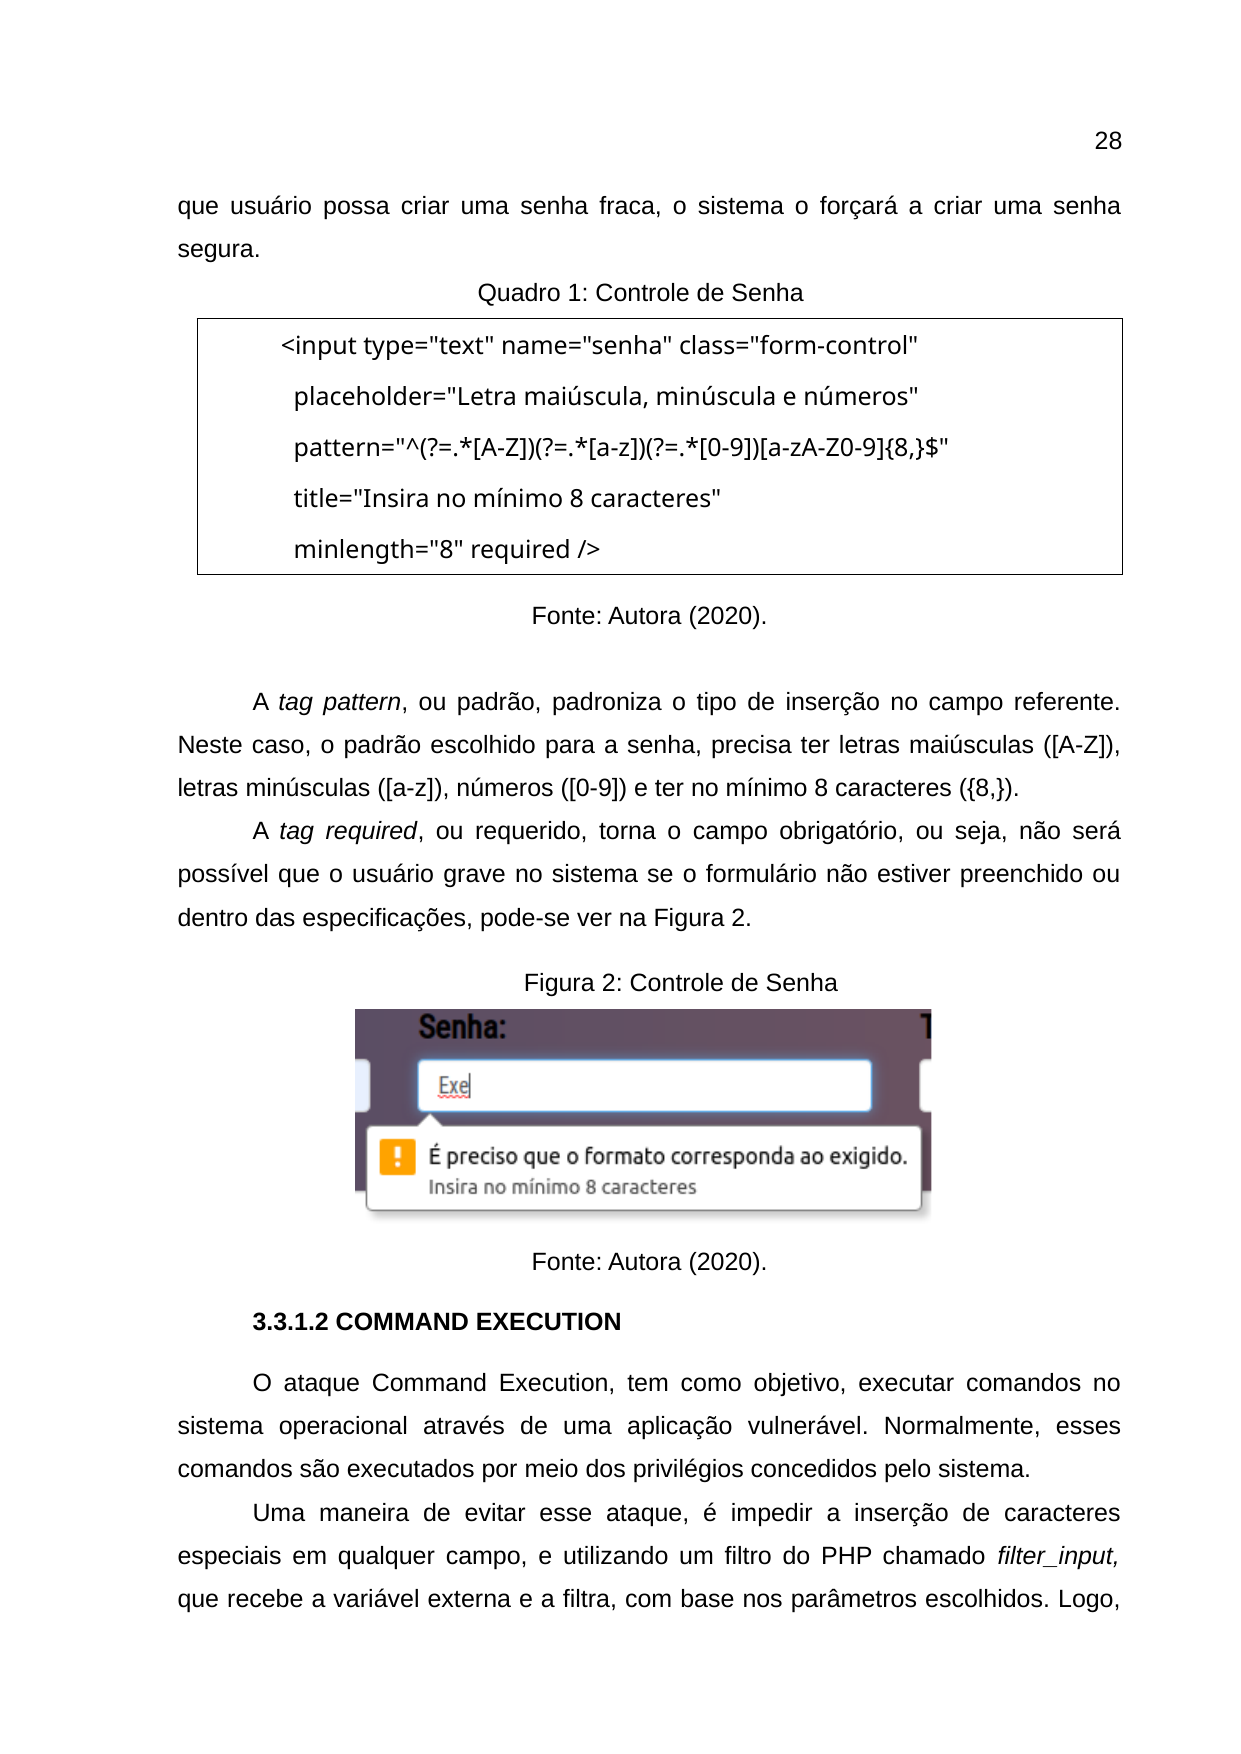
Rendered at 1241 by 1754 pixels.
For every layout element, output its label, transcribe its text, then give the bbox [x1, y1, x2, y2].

subtitle 3.3.1.2 COMMAND EXECUTION [177, 1307, 1122, 1336]
text pattern="^(?=.*[A-Z])(?=.*[a-z])(?=.*[0-9])[a-zA-Z0-9]{8,}$" [206, 429, 1113, 463]
text Fonte: Autora (2020). [177, 321, 1122, 629]
text A tag pattern, ou padrão, padroniza o tipo de inserção no campo referente. Neste caso, o padrão escolhido para a senha, precisa ter letras maiúsculas ([A-Z]), letras minúsculas ([a-z]), números ([0-9]) e ter no mínimo 8 caracteres ({8,}). [177, 687, 1122, 802]
text Fonte: Autora (2020). [177, 1246, 1122, 1275]
text Fonte: Autora (2020). [198, 319, 1122, 574]
text que usuário possa criar uma senha fraca, o sistema o forçará a criar uma senha segura. [177, 191, 1122, 263]
text minlength="8" required /> [206, 531, 1113, 566]
text A tag required, ou requerido, torna o campo obrigatório, ou seja, não será possível que o usuário grave no sistema se o formulário não estiver preenchido ou dentro das especificações, pode-se ver na Figura 2. [177, 816, 1122, 931]
text O ataque Command Execution, tem como objetivo, executar comandos no sistema operacional através de uma aplicação vulnerável. Normalmente, esses comandos são executados por meio dos privilégios concedidos pelo sistema. [177, 1368, 1122, 1483]
picture [355, 1009, 932, 1224]
text <input type="text" name="senha" class="form-control" [206, 327, 1113, 361]
text placeholder="Letra maiúscula, minúscula e números" [206, 378, 1113, 412]
text Figura 2: Controle de Senha [355, 968, 932, 997]
text Uma maneira de evitar esse ataque, é impedir a inserção de caracteres especiais em qualquer campo, e utilizando um filtro do PHP chamado filter_input, que recebe a variável externa e a filtra, com base nos parâmetros escolhidos. Logo, [177, 1497, 1122, 1612]
text title="Insira no mínimo 8 caracteres" [206, 480, 1113, 514]
text Quadro 1: Controle de Senha [177, 277, 1122, 306]
